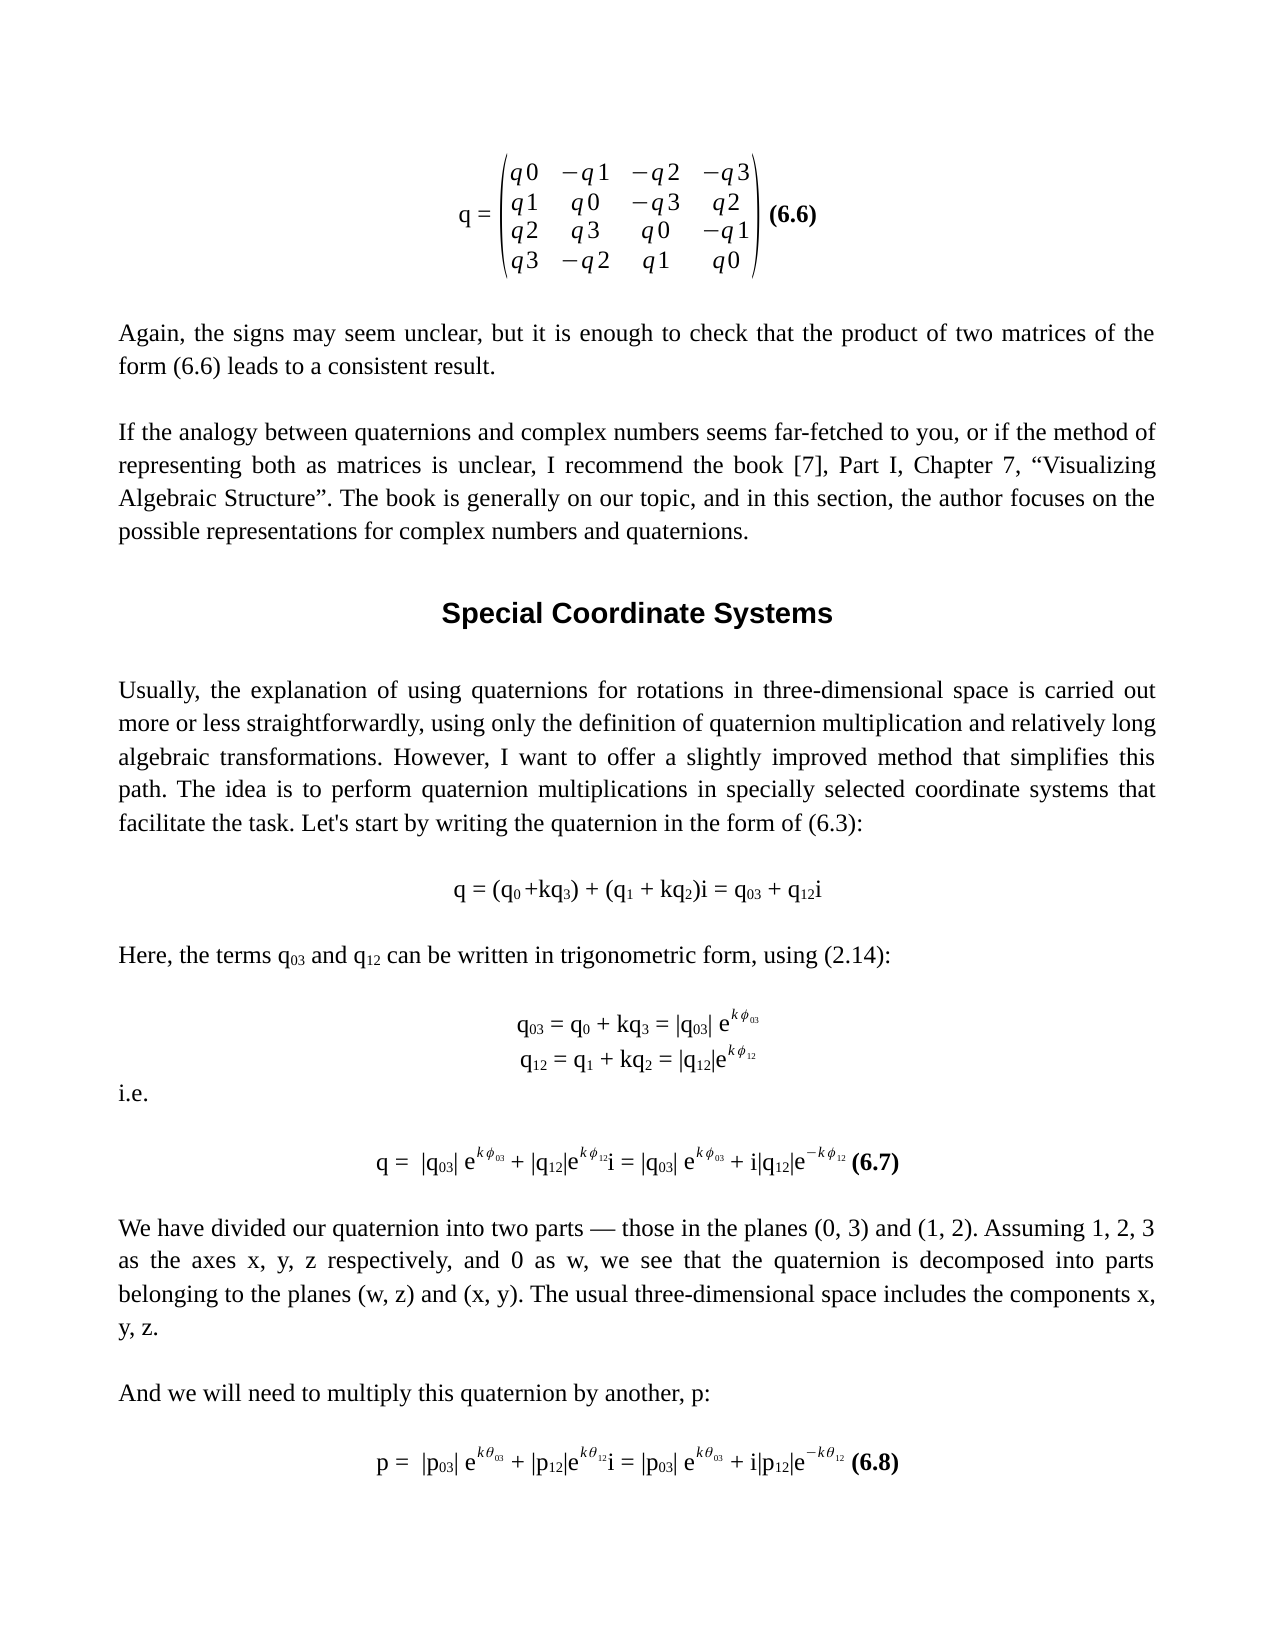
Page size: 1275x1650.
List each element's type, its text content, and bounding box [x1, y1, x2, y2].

text Again, the signs may seem unclear, but it is enough to check that the product of two matrices of the form (6.6) leads to a consistent result. [118, 318, 1157, 379]
text We have divided our quaternion into two parts — those in the planes (0, 3) and (1, 2). Assuming 1, 2, 3 as the axes x, y, z respectively, and 0 as w, we see that the quaternion is decomposed into parts belonging to the planes (w, z) and (x, y). The usual three-dimensional space includes the components x, y, z. [118, 1213, 1157, 1340]
text q12 = q1 + kq2 = |q12| [118, 1042, 1157, 1073]
text i.e. [118, 1078, 1157, 1106]
text q = (q0 +kq3) + (q1 + kq2)i = q03 + q12i [118, 874, 1157, 902]
text q = |q03| + |q12|i = |q03| + i|q12| (6.7) [118, 1144, 1157, 1175]
text q = (6.6) [118, 151, 1157, 280]
text If the analogy between quaternions and complex numbers seems far-fetched to you, or if the method of representing both as matrices is unclear, I recommend the book [7], Part I, Chapter 7, “Visualizing Algebraic Structure”. The book is generally on our topic, and in this section, the author focuses on the possible representations for complex numbers and quaternions. [118, 417, 1157, 544]
text Usually, the explanation of using quaternions for rotations in three-dimensional space is carried out more or less straightforwardly, using only the definition of quaternion multiplication and relatively long algebraic transformations. However, I want to offer a slightly improved method that simplifies this path. The idea is to perform quaternion multiplications in specially selected coordinate systems that facilitate the task. Let's start by writing the quaternion in the form of (6.3): [118, 676, 1157, 836]
subtitle Special Coordinate Systems [118, 596, 1157, 630]
text And we will need to multiply this quaternion by another, p: [118, 1378, 1157, 1406]
text p = |p03| + |p12|i = |p03| + i|p12| (6.8) [118, 1444, 1157, 1475]
text q03 = q0 + kq3 = |q03| [118, 1006, 1157, 1037]
text Here, the terms q03 and q12 can be written in trigonometric form, using (2.14): [118, 940, 1157, 968]
